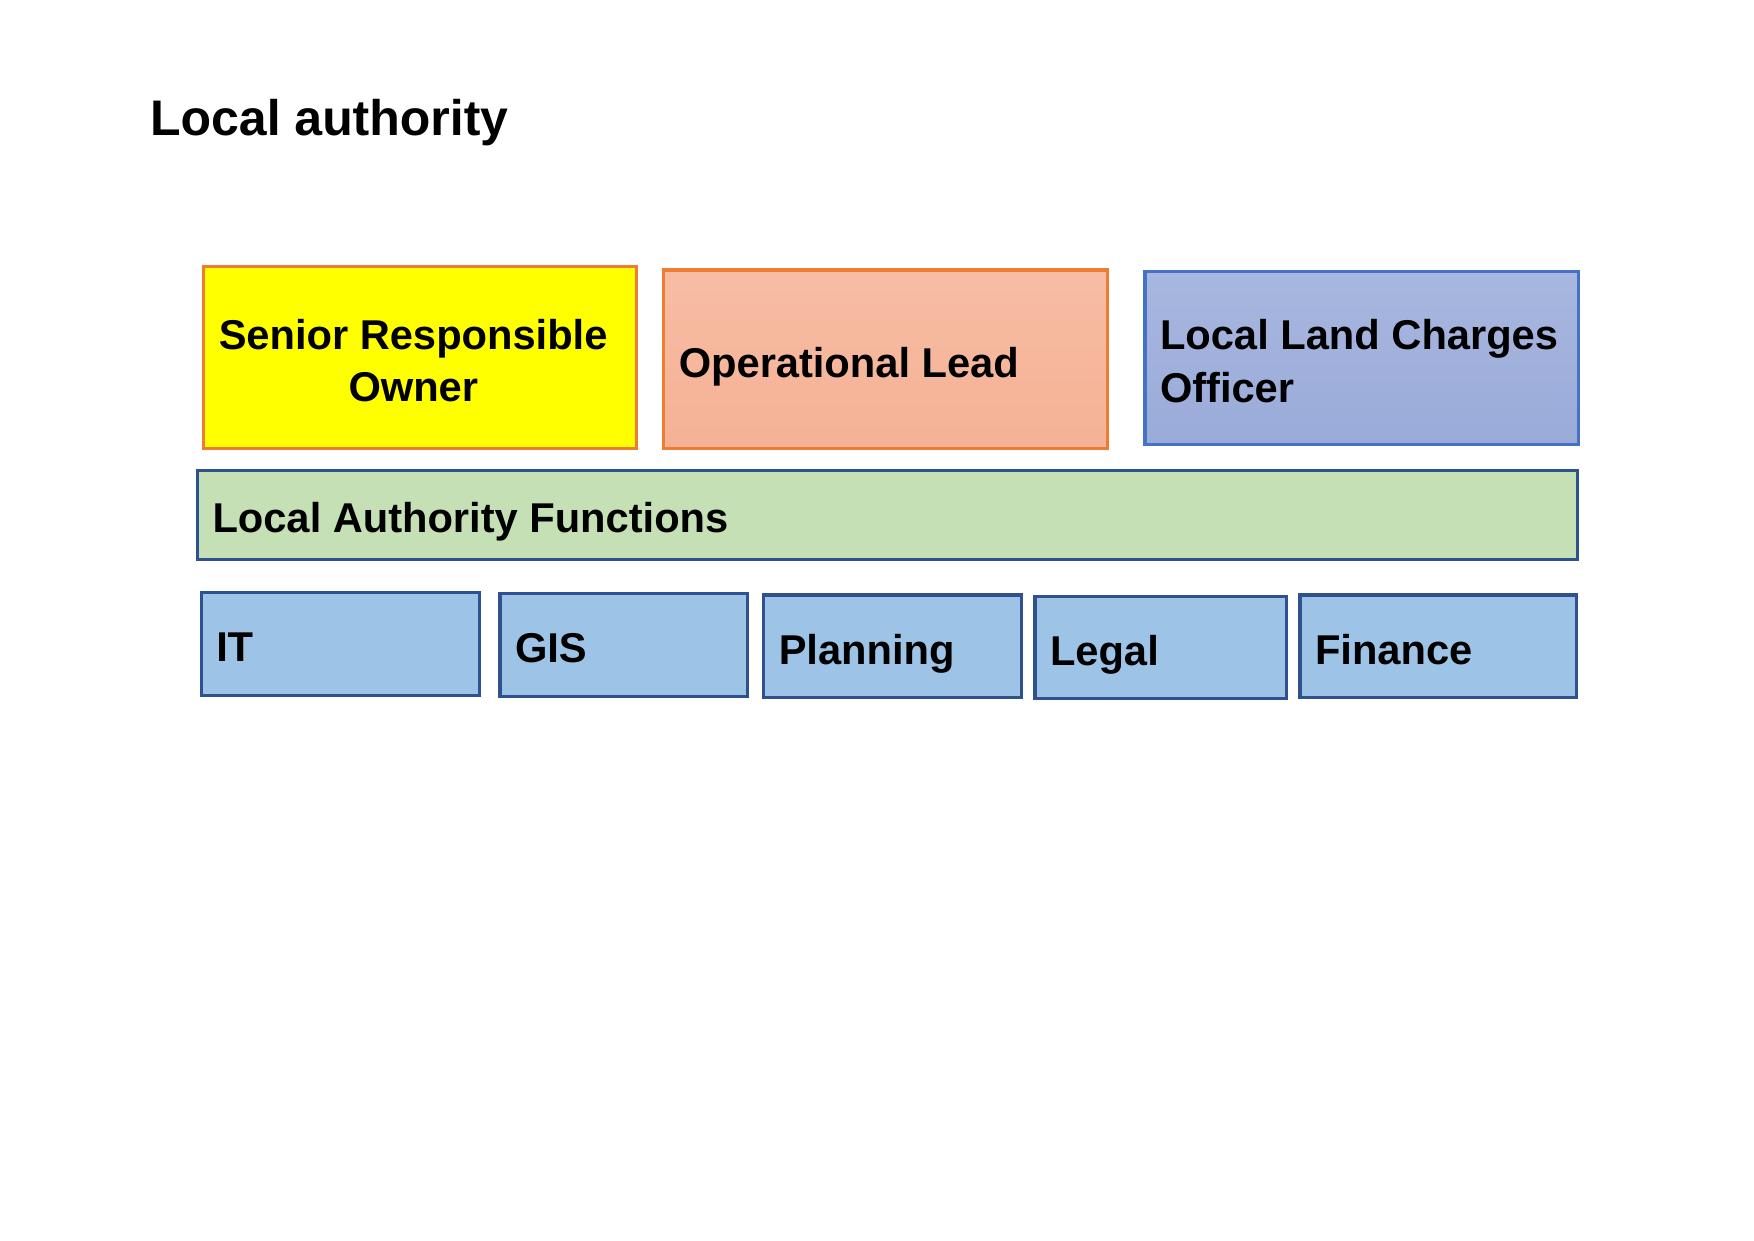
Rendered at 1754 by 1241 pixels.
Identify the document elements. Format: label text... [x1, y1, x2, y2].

text Local authority [150, 89, 1604, 146]
